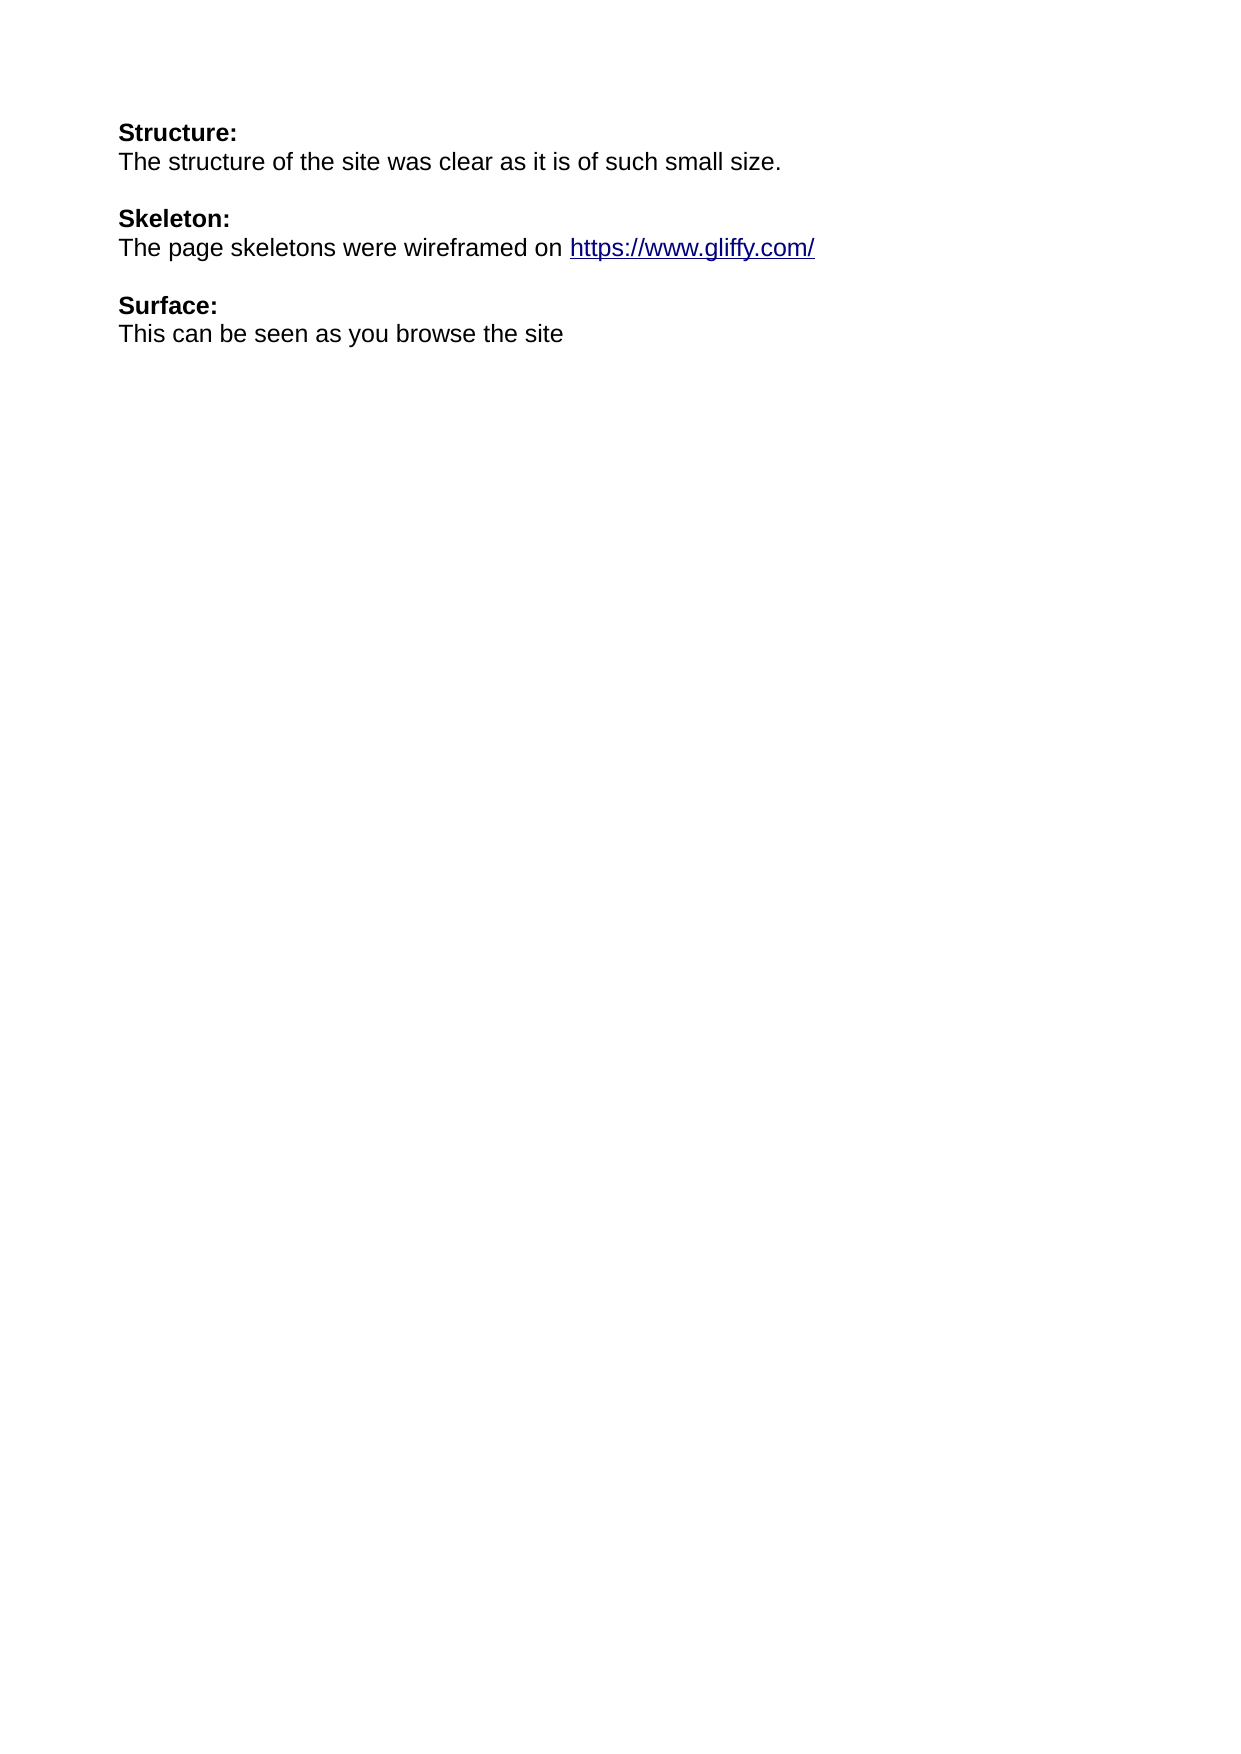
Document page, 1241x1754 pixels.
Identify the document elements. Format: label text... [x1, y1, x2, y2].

text Structure: [118, 118, 1122, 147]
text This can be seen as you browse the site [118, 319, 1122, 348]
text Skeleton: [118, 204, 1122, 233]
text The structure of the site was clear as it is of such small size. [118, 147, 1122, 176]
text The page skeletons were wireframed on https://www.gliffy.com/ [118, 233, 1122, 262]
text Surface: [118, 291, 1122, 319]
